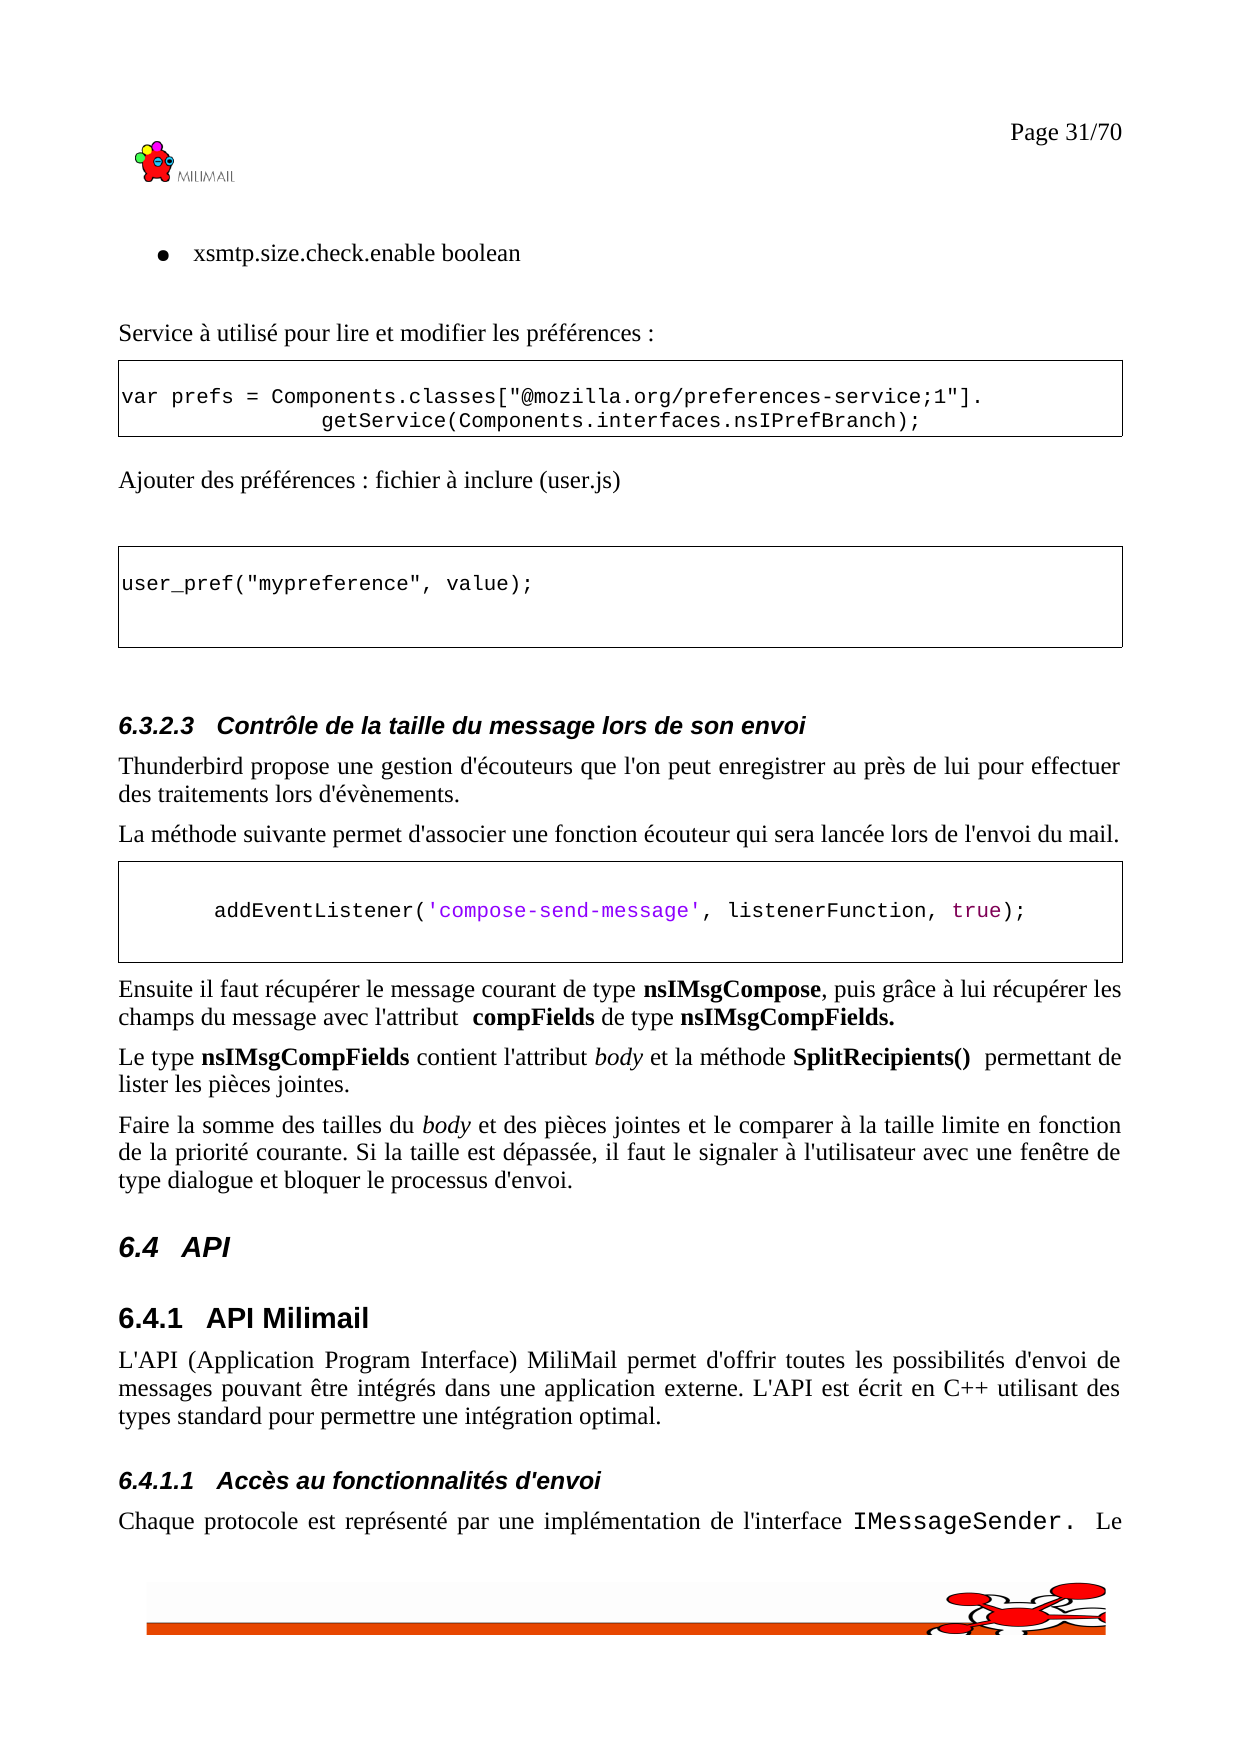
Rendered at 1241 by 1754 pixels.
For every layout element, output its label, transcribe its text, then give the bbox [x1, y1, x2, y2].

text user_pref("mypreference", value); [119, 570, 1122, 597]
text Service à utilisé pour lire et modifier les préférences : [118, 319, 1122, 347]
text Ensuite il faut récupérer le message courant de type nsIMsgCompose, puis grâce à lui récupérer les champs du message avec l'attribut compFields de type nsIMsgCompFields. [118, 975, 1122, 1030]
text Thunderbird propose une gestion d'écouteurs que l'on peut enregistrer au près de lui pour effectuer des traitements lors d'évènements. [118, 752, 1122, 808]
subtitle Accès au fonctionnalités d'envoi [118, 1467, 1122, 1495]
list xsmtp.size.check.enable boolean [156, 239, 1122, 267]
text Le type nsIMsgCompFields contient l'attribut body et la méthode SplitRecipients() permettant de lister les pièces jointes. [118, 1043, 1122, 1098]
text addEventListener('compose-send-message', listenerFunction, true); [119, 897, 1122, 923]
subtitle Contrôle de la taille du message lors de son envoi [118, 712, 1122, 740]
subtitle API [118, 1231, 1122, 1264]
picture [146, 1582, 1106, 1635]
text Chaque protocole est représenté par une implémentation de l'interface IMessageSender. Le [118, 1507, 1122, 1537]
text Ajouter des préférences : fichier à inclure (user.js) [118, 466, 1122, 494]
text var prefs = Components.classes["@mozilla.org/preferences-service;1"]. [119, 383, 1122, 407]
text L'API (Application Program Interface) MiliMail permet d'offrir toutes les possibilités d'envoi de messages pouvant être intégrés dans une application externe. L'API est écrit en C++ utilisant des types standard pour permettre une intégration optimal. [118, 1347, 1122, 1430]
picture [116, 120, 295, 209]
text La méthode suivante permet d'associer une fonction écouteur qui sera lancée lors de l'envoi du mail. [118, 820, 1122, 848]
text getService(Components.interfaces.nsIPrefBranch); [119, 407, 1122, 436]
text Faire la somme des tailles du body et des pièces jointes et le comparer à la taille limite en fonction de la priorité courante. Si la taille est dépassée, il faut le signaler à l'utilisateur avec une fenêtre de type dialogue et bloquer le processus d'envoi. [118, 1111, 1122, 1194]
subtitle API Milimail [118, 1302, 1122, 1334]
